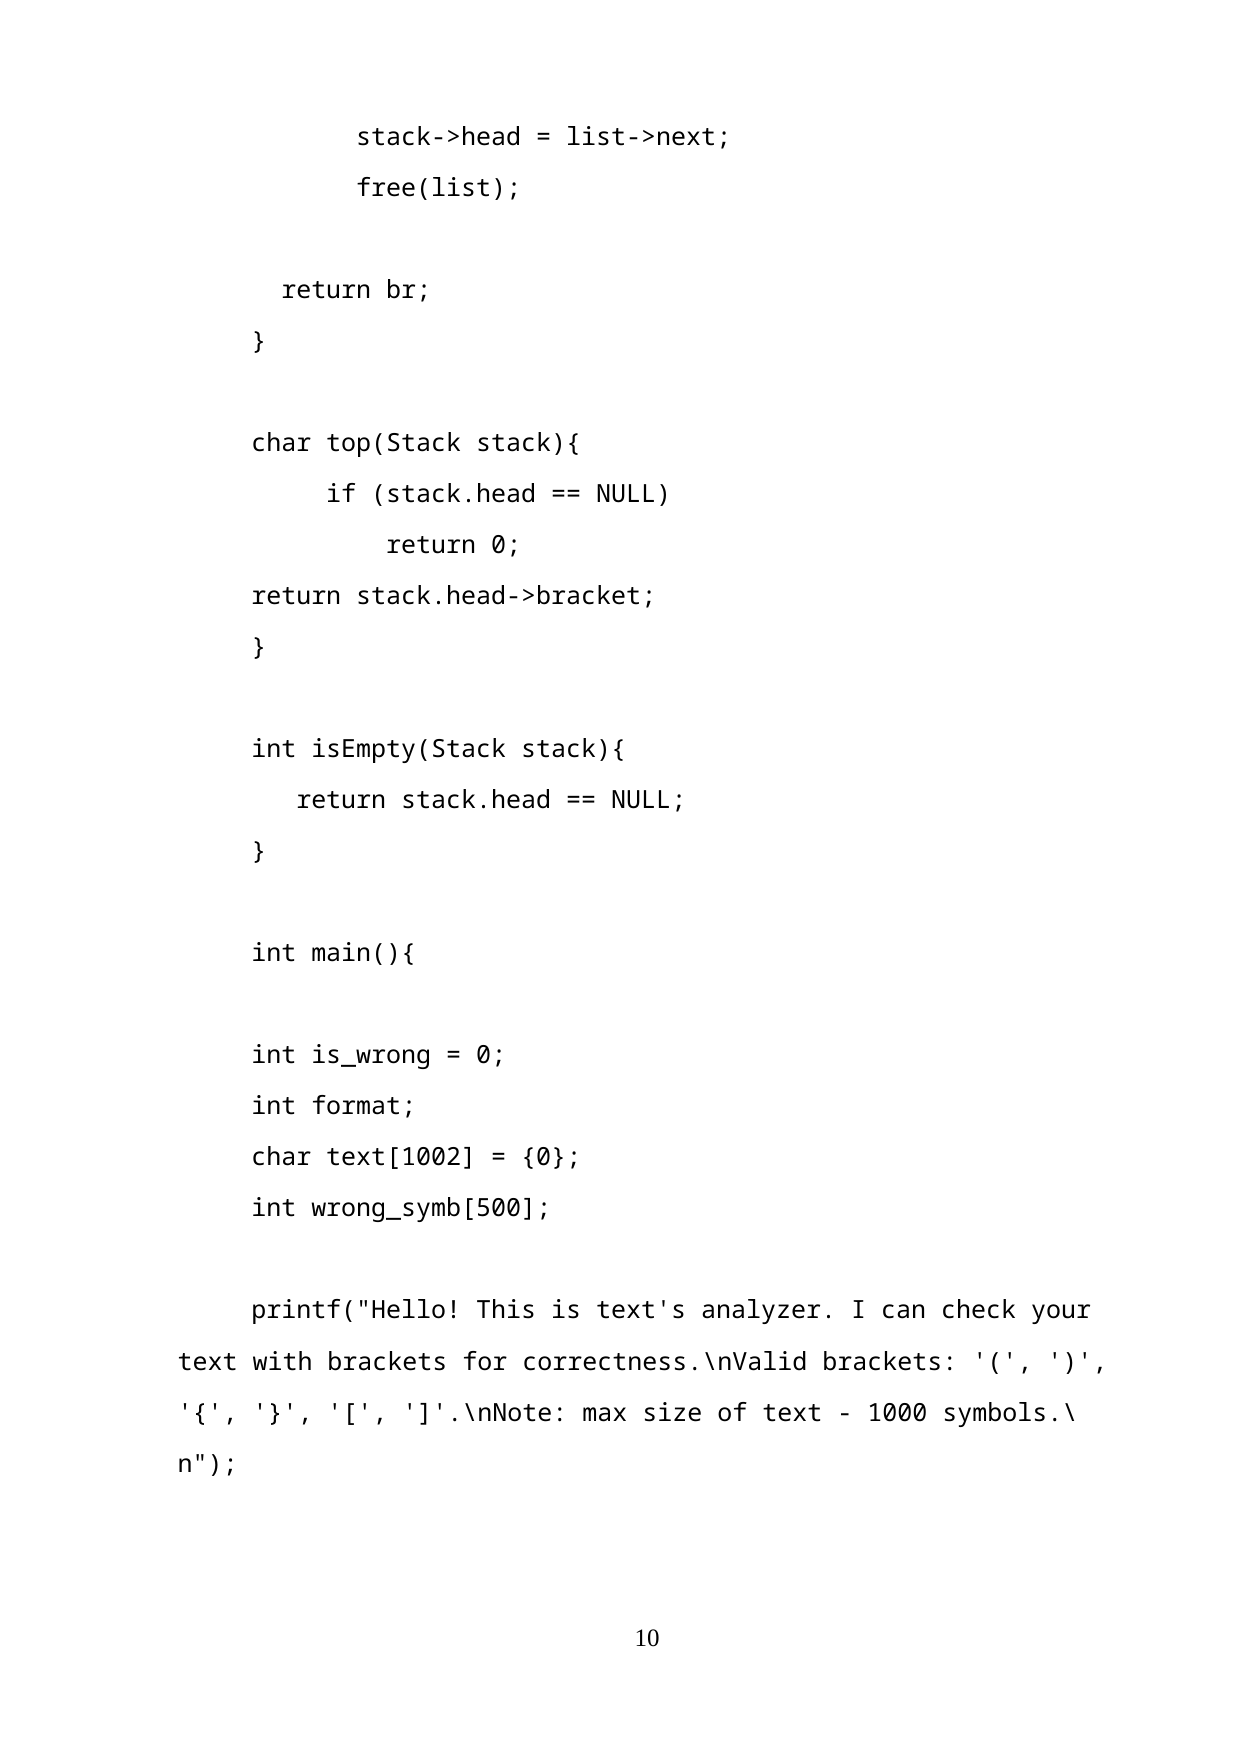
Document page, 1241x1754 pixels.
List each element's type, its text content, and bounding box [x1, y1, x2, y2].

text int format; [177, 1088, 1116, 1122]
text if (stack.head == NULL) [177, 475, 1116, 509]
text char top(Stack stack){ [177, 424, 1116, 458]
text int main(){ [177, 935, 1116, 969]
text stack->head = list->next; [177, 118, 1116, 152]
text return 0; [177, 526, 1116, 561]
text } [177, 322, 1116, 356]
text return stack.head == NULL; [177, 782, 1116, 816]
text int isEmpty(Stack stack){ [177, 731, 1116, 765]
text return stack.head->bracket; [177, 577, 1116, 612]
text char text[1002] = {0}; [177, 1139, 1116, 1173]
text free(list); [177, 169, 1116, 203]
text int wrong_symb[500]; [177, 1190, 1116, 1224]
text return br; [177, 271, 1116, 305]
text int is_wrong = 0; [177, 1037, 1116, 1071]
text } [177, 628, 1116, 663]
text printf("Hello! This is text's analyzer. I can check your text with brackets for correctness.\nValid brackets: '(', ')', '{', '}', '[', ']'.\nNote: max size of text - 1000 symbols.\n"); [177, 1292, 1116, 1479]
text } [177, 833, 1116, 867]
